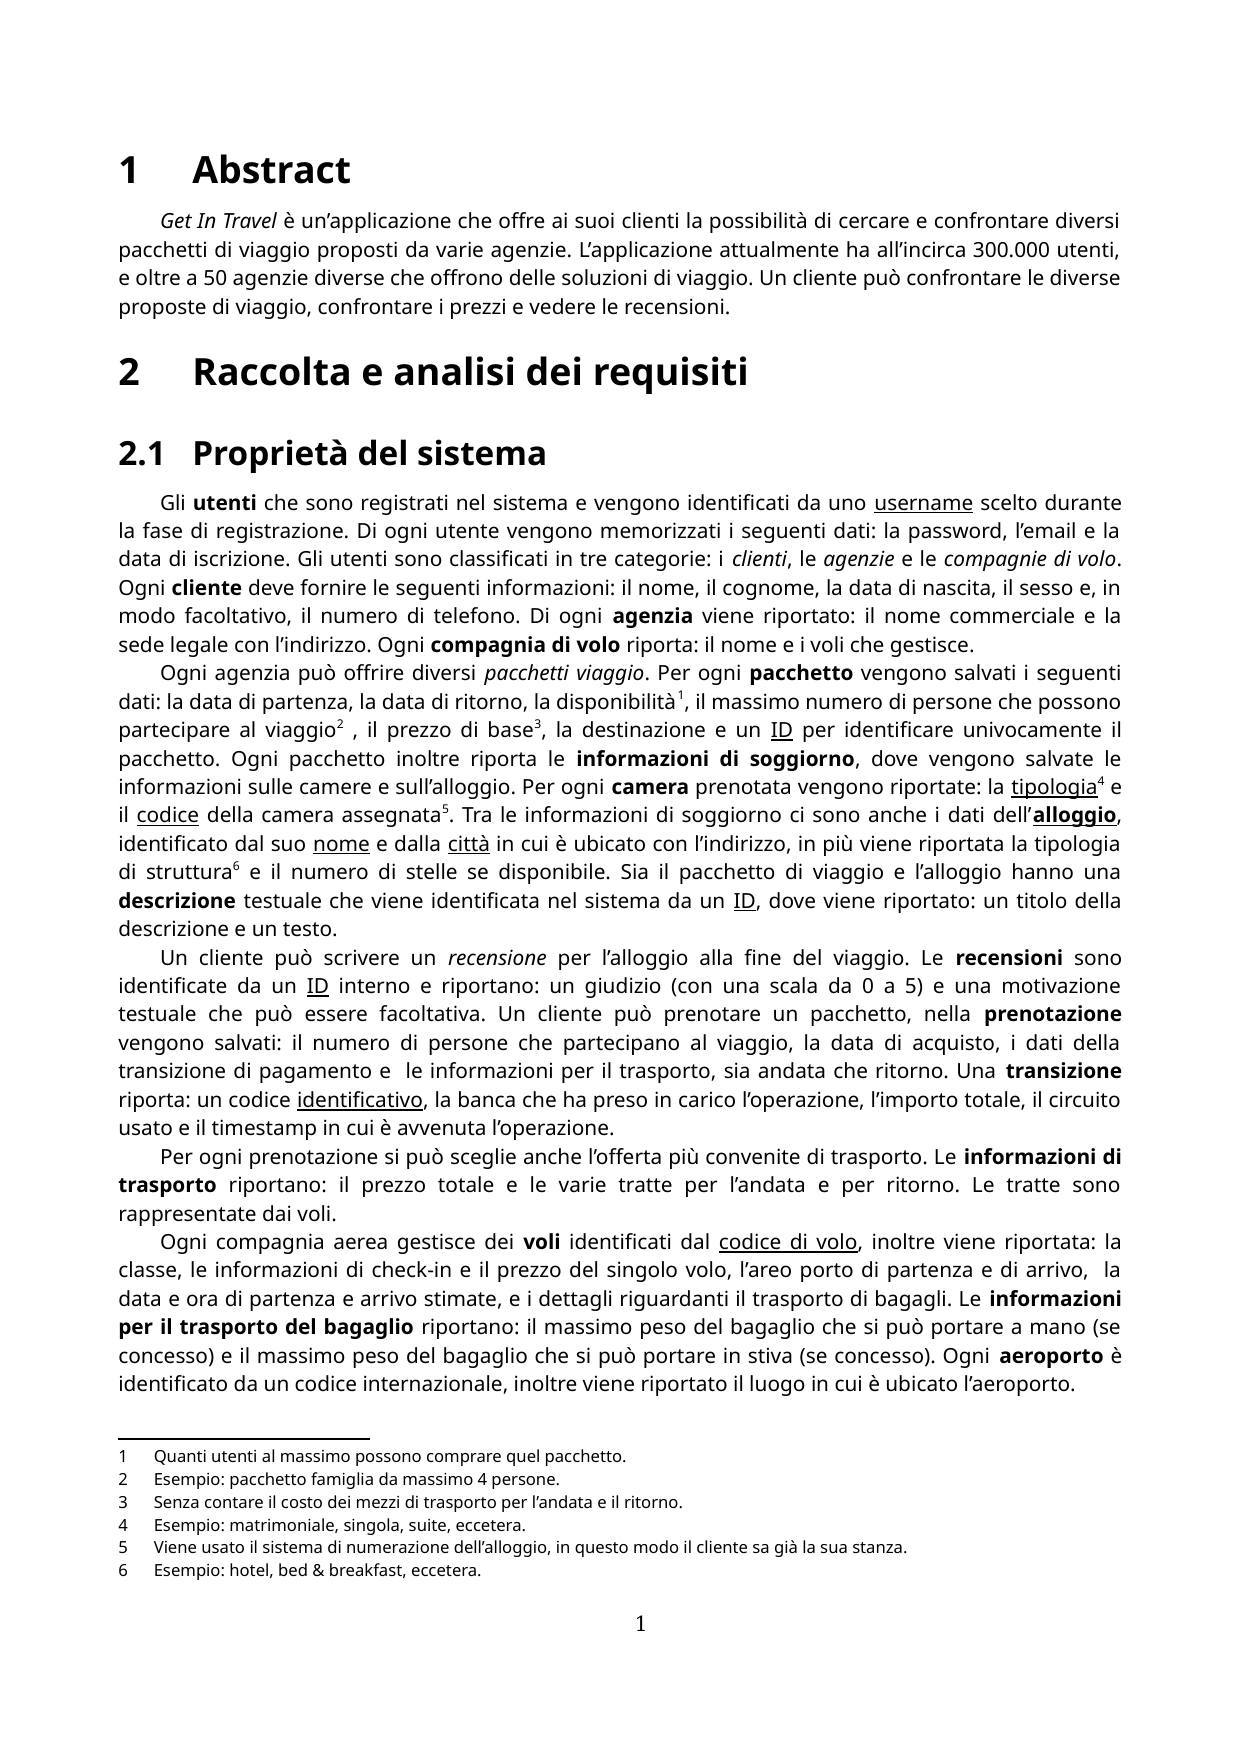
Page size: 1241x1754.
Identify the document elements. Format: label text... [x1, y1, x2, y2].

text Esempio: matrimoniale, singola, suite, eccetera. [118, 1513, 1122, 1536]
subtitle Raccolta e analisi dei requisiti [118, 345, 1122, 396]
text Ogni agenzia può offrire diversi pacchetti viaggio. Per ogni pacchetto vengono salvati i seguenti dati: la data di partenza, la data di ritorno, la disponibilità, il massimo numero di persone che possono partecipare al viaggio , il prezzo di base, la destinazione e un ID per identificare univocamente il pacchetto. Ogni pacchetto inoltre riporta le informazioni di soggiorno, dove vengono salvate le informazioni sulle camere e sull’alloggio. Per ogni camera prenotata vengono riportate: la tipologia e il codice della camera assegnata. Tra le informazioni di soggiorno ci sono anche i dati dell’alloggio, identificato dal suo nome e dalla città in cui è ubicato con l’indirizzo, in più viene riportata la tipologia di struttura e il numero di stelle se disponibile. Sia il pacchetto di viaggio e l’alloggio hanno una descrizione testuale che viene identificata nel sistema da un ID, dove viene riportato: un titolo della descrizione e un testo. [118, 658, 1122, 943]
text Ogni compagnia aerea gestisce dei voli identificati dal codice di volo, inoltre viene riportata: la classe, le informazioni di check-in e il prezzo del singolo volo, l’areo porto di partenza e di arrivo, la data e ora di partenza e arrivo stimate, e i dettagli riguardanti il trasporto di bagagli. Le informazioni per il trasporto del bagaglio riportano: il massimo peso del bagaglio che si può portare a mano (se concesso) e il massimo peso del bagaglio che si può portare in stiva (se concesso). Ogni aeroporto è identificato da un codice internazionale, inoltre viene riportato il luogo in cui è ubicato l’aeroporto. [118, 1227, 1122, 1398]
text Quanti utenti al massimo possono comprare quel pacchetto. [118, 1445, 1122, 1468]
text Get In Travel è un’applicazione che offre ai suoi clienti la possibilità di cercare e confrontare diversi pacchetti di viaggio proposti da varie agenzie. L’applicazione attualmente ha all’incirca 300.000 utenti, e oltre a 50 agenzie diverse che offrono delle soluzioni di viaggio. Un cliente può confrontare le diverse proposte di viaggio, confrontare i prezzi e vedere le recensioni. [118, 207, 1122, 320]
text Gli utenti che sono registrati nel sistema e vengono identificati da uno username scelto durante la fase di registrazione. Di ogni utente vengono memorizzati i seguenti dati: la password, l’email e la data di iscrizione. Gli utenti sono classificati in tre categorie: i clienti, le agenzie e le compagnie di volo. Ogni cliente deve fornire le seguenti informazioni: il nome, il cognome, la data di nascita, il sesso e, in modo facoltativo, il numero di telefono. Di ogni agenzia viene riportato: il nome commerciale e la sede legale con l’indirizzo. Ogni compagnia di volo riporta: il nome e i voli che gestisce. [118, 488, 1122, 658]
text Senza contare il costo dei mezzi di trasporto per l’andata e il ritorno. [118, 1491, 1122, 1513]
text Esempio: pacchetto famiglia da massimo 4 persone. [118, 1468, 1122, 1491]
subtitle Abstract [118, 143, 1122, 194]
text Per ogni prenotazione si può sceglie anche l’offerta più convenite di trasporto. Le informazioni di trasporto riportano: il prezzo totale e le varie tratte per l’andata e per ritorno. Le tratte sono rappresentate dai voli. [118, 1142, 1122, 1227]
text Esempio: hotel, bed & breakfast, eccetera. [118, 1559, 1122, 1581]
text Viene usato il sistema di numerazione dell’alloggio, in questo modo il cliente sa già la sua stanza. [118, 1536, 1122, 1559]
subtitle Proprietà del sistema [118, 430, 1122, 475]
text Un cliente può scrivere un recensione per l’alloggio alla fine del viaggio. Le recensioni sono identificate da un ID interno e riportano: un giudizio (con una scala da 0 a 5) e una motivazione testuale che può essere facoltativa. Un cliente può prenotare un pacchetto, nella prenotazione vengono salvati: il numero di persone che partecipano al viaggio, la data di acquisto, i dati della transizione di pagamento e le informazioni per il trasporto, sia andata che ritorno. Una transizione riporta: un codice identificativo, la banca che ha preso in carico l’operazione, l’importo totale, il circuito usato e il timestamp in cui è avvenuta l’operazione. [118, 943, 1122, 1142]
